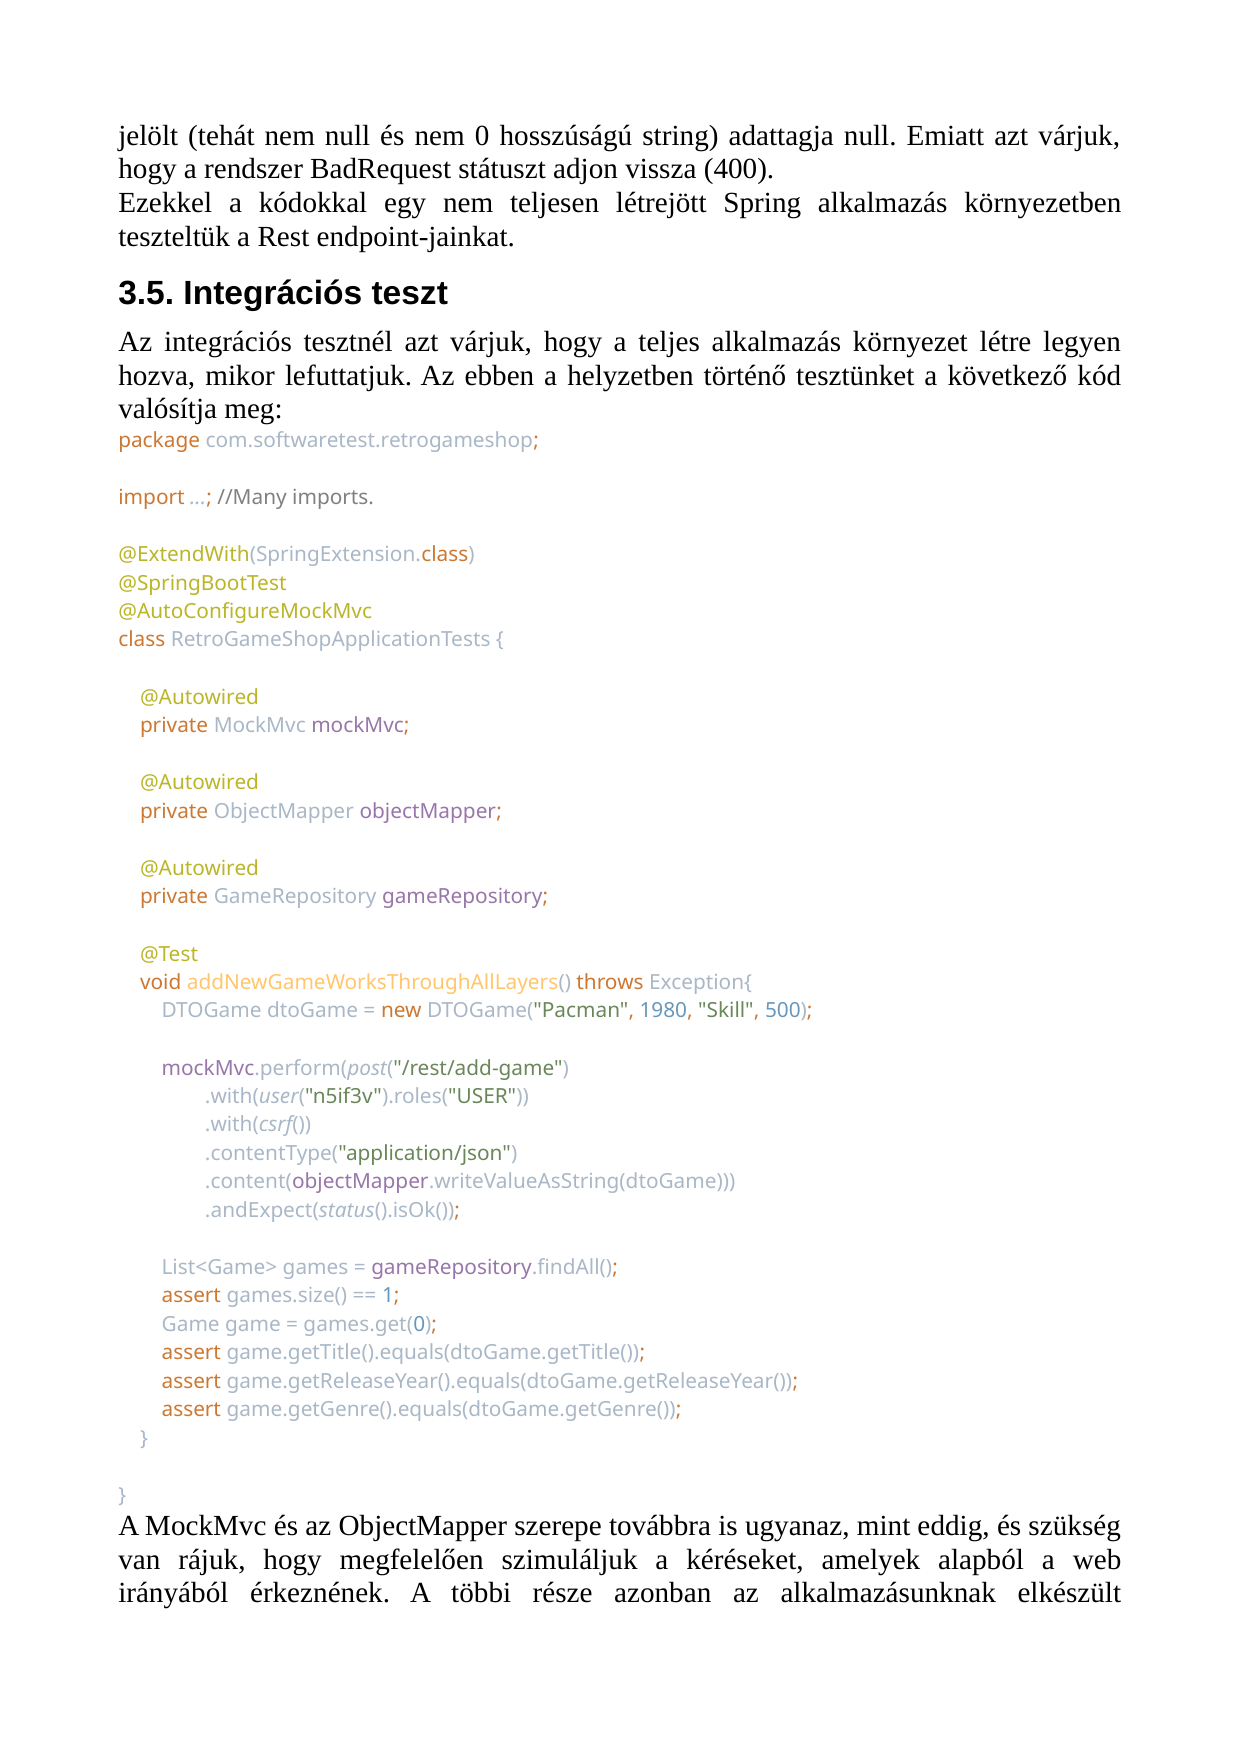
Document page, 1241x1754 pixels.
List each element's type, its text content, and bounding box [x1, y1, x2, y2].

text Az integrációs tesztnél azt várjuk, hogy a teljes alkalmazás környezet létre legyen hozva, mikor lefuttatjuk. Az ebben a helyzetben történő tesztünket a következő kód valósítja meg: [118, 324, 1122, 425]
text package com.softwaretest.retrogameshop; import ...; //Many imports. @ExtendWith(SpringExtension.class) @SpringBootTest @AutoConfigureMockMvc class RetroGameShopApplicationTests { @Autowired private MockMvc mockMvc; @Autowired private ObjectMapper objectMapper; @Autowired private GameRepository gameRepository; @Test void addNewGameWorksThroughAllLayers() throws Exception{ DTOGame dtoGame = new DTOGame("Pacman", 1980, "Skill", 500); mockMvc.perform(post("/rest/add-game") .with(user("n5if3v").roles("USER")) .with(csrf()) .contentType("application/json") .content(objectMapper.writeValueAsString(dtoGame))) .andExpect(status().isOk()); List<Game> games = gameRepository.findAll(); assert games.size() == 1; Game game = games.get(0); assert game.getTitle().equals(dtoGame.getTitle()); assert game.getReleaseYear().equals(dtoGame.getReleaseYear()); assert game.getGenre().equals(dtoGame.getGenre()); } } [118, 425, 1122, 1508]
text jelölt (tehát nem null és nem 0 hosszúságú string) adattagja null. Emiatt azt várjuk, hogy a rendszer BadRequest státuszt adjon vissza (400). [118, 118, 1122, 185]
text A MockMvc és az ObjectMapper szerepe továbbra is ugyanaz, mint eddig, és szükség van rájuk, hogy megfelelően szimuláljuk a kéréseket, amelyek alapból a web irányából érkeznének. A többi része azonban az alkalmazásunknak elkészült [118, 1508, 1122, 1609]
text Ezekkel a kódokkal egy nem teljesen létrejött Spring alkalmazás környezetben teszteltük a Rest endpoint-jainkat. [118, 185, 1122, 252]
subtitle 3.5. Integrációs teszt [118, 273, 1122, 312]
